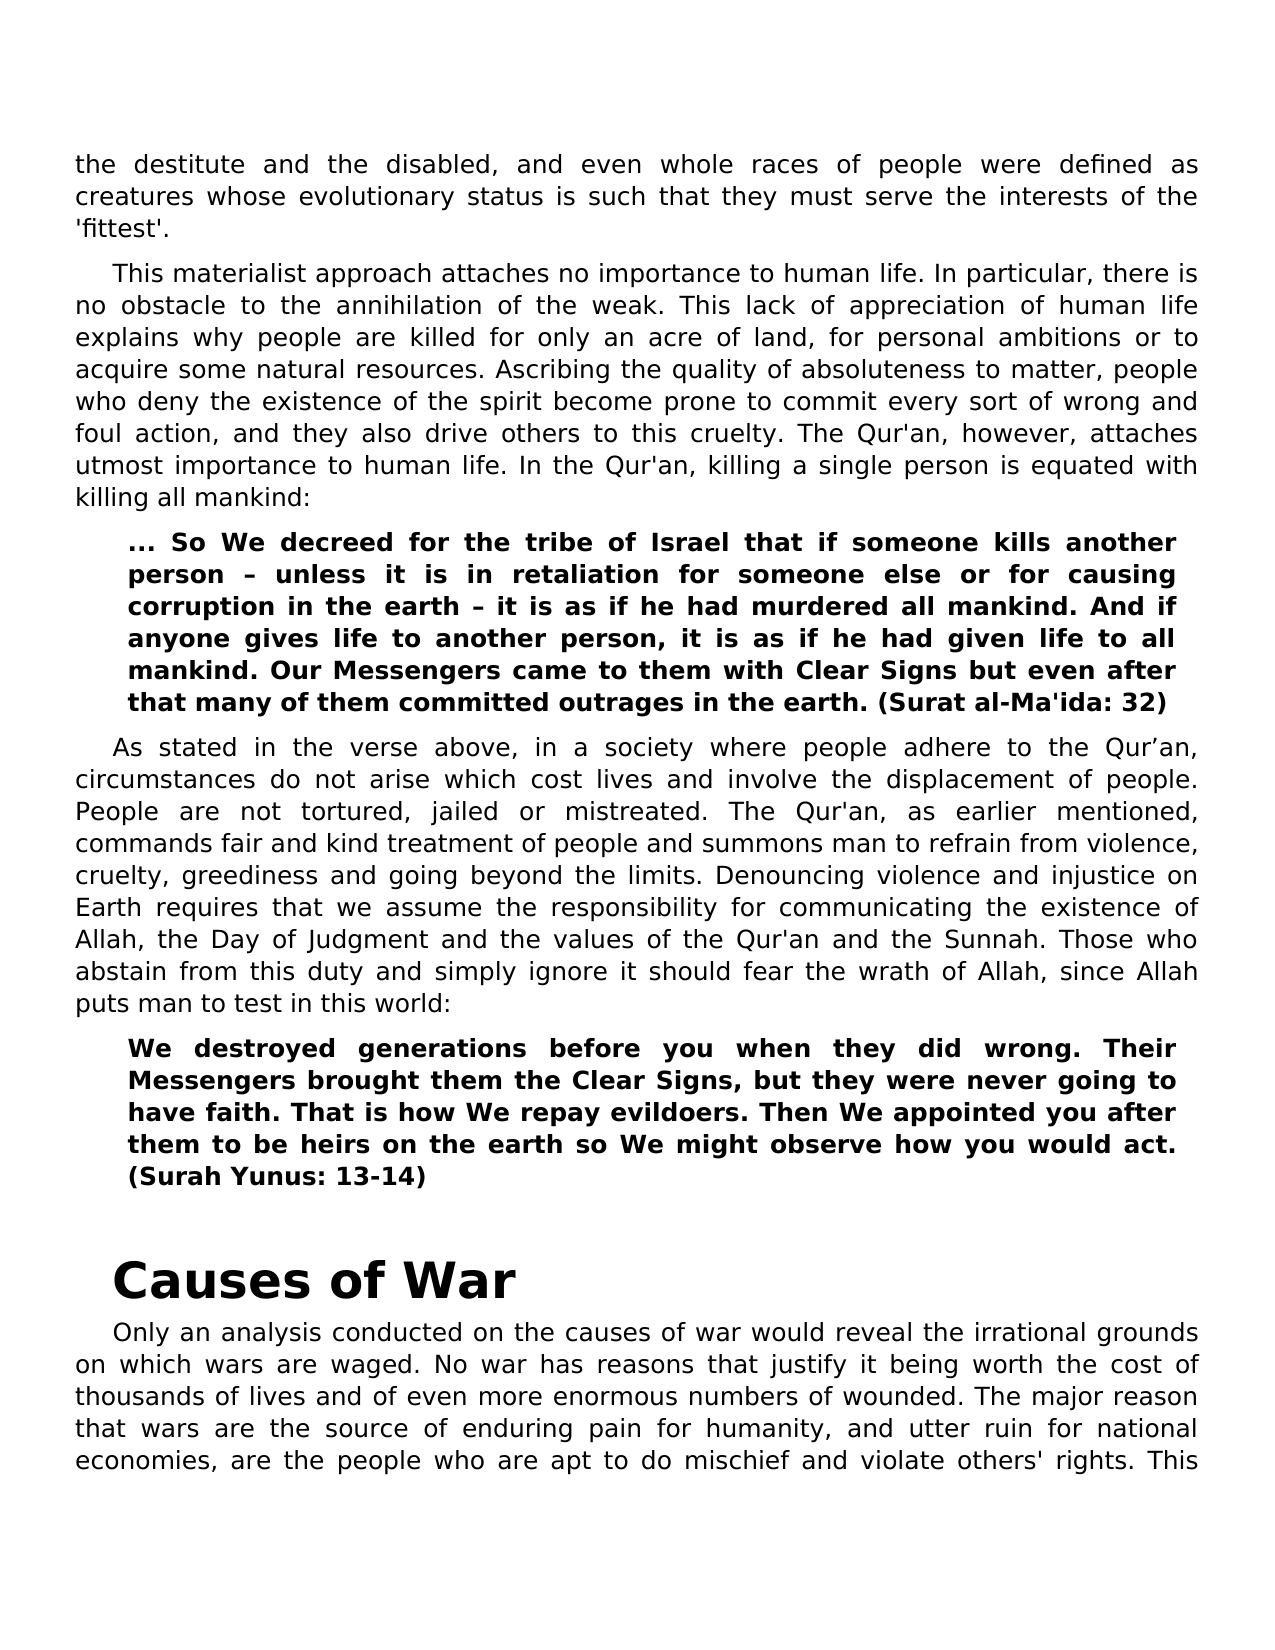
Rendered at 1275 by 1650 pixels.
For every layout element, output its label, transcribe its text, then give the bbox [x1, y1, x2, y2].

text ... So We decreed for the tribe of Israel that if someone kills another person – unless it is in retaliation for someone else or for causing corruption in the earth – it is as if he had murdered all mankind. And if anyone gives life to another person, it is as if he had given life to all mankind. Our Messengers came to them with Clear Signs but even after that many of them committed outrages in the earth. (Surat al-Ma'ida: 32) [127, 528, 1177, 717]
text Only an analysis conducted on the causes of war would reveal the irrational grounds on which wars are waged. No war has reasons that justify it being worth the cost of thousands of lives and of even more enormous numbers of wounded. The major reason that wars are the source of enduring pain for humanity, and utter ruin for national economies, are the people who are apt to do mischief and violate others' rights. This [75, 1318, 1200, 1476]
text the destitute and the disabled, and even whole races of people were defined as creatures whose evolutionary status is such that they must serve the interests of the 'fittest'. [75, 150, 1200, 243]
text We destroyed generations before you when they did wrong. Their Messengers brought them the Clear Signs, but they were never going to have faith. That is how We repay evildoers. Then We appointed you after them to be heirs on the earth so We might observe how you would act. (Surah Yunus: 13-14) [127, 1034, 1177, 1192]
text As stated in the verse above, in a society where people adhere to the Qur’an, circumstances do not arise which cost lives and involve the displacement of people. People are not tortured, jailed or mistreated. The Qur'an, as earlier mentioned, commands fair and kind treatment of people and summons man to refrain from violence, cruelty, greediness and going beyond the limits. Denouncing violence and injustice on Earth requires that we assume the responsibility for communicating the existence of Allah, the Day of Judgment and the values of the Qur'an and the Sunnah. Those who abstain from this duty and simply ignore it should fear the wrath of Allah, since Allah puts man to test in this world: [75, 733, 1200, 1019]
subtitle Causes of War [112, 1252, 1200, 1310]
text This materialist approach attaches no importance to human life. In particular, there is no obstacle to the annihilation of the weak. This lack of appreciation of human life explains why people are killed for only an acre of land, for personal ambitions or to acquire some natural resources. Ascribing the quality of absoluteness to matter, people who deny the existence of the spirit become prone to commit every sort of wrong and foul action, and they also drive others to this cruelty. The Qur'an, however, attaches utmost importance to human life. In the Qur'an, killing a single person is equated with killing all mankind: [75, 259, 1200, 512]
